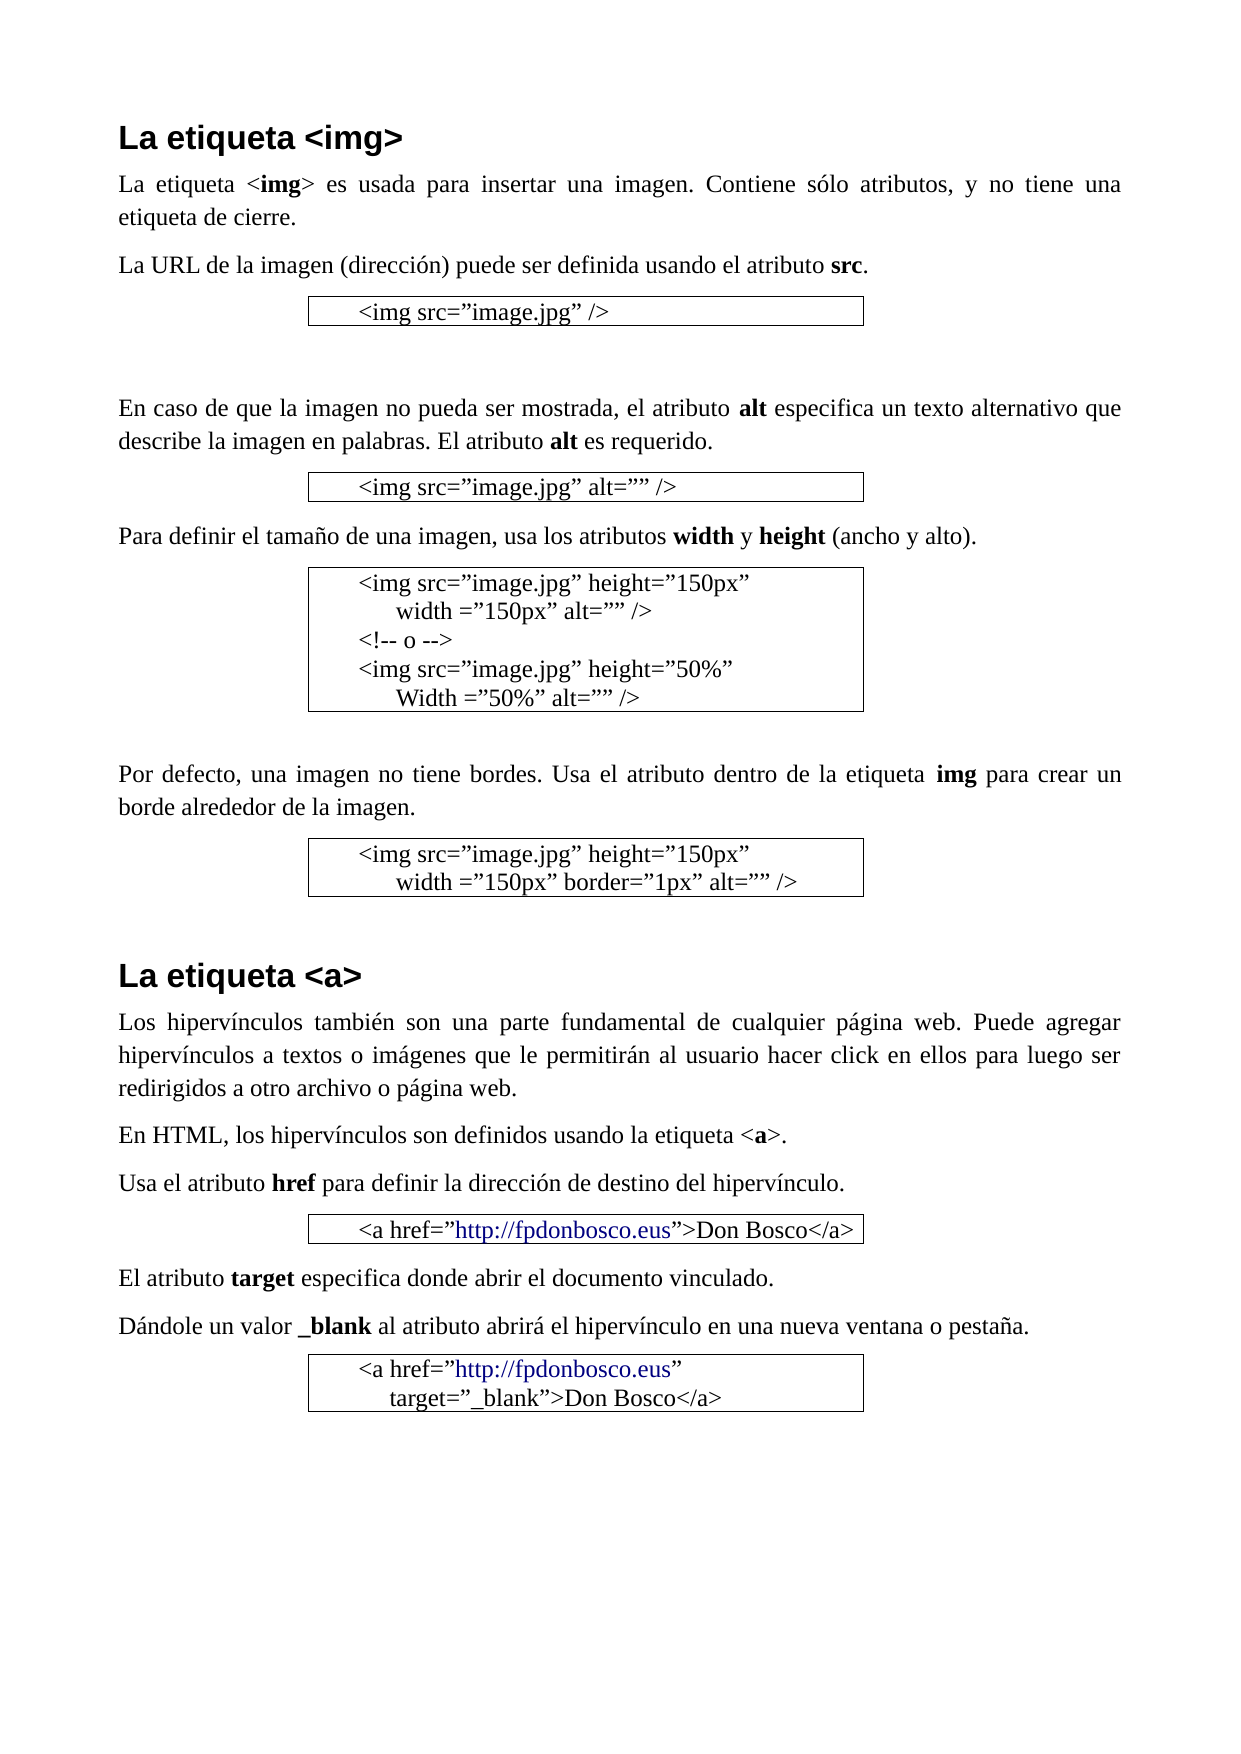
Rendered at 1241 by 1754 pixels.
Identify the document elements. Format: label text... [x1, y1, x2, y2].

text Por defecto, una imagen no tiene bordes. Usa el atributo dentro de la etiqueta img para crear un borde alrededor de la imagen. [118, 759, 1122, 821]
subtitle La etiqueta <a> [118, 956, 1122, 994]
text Para definir el tamaño de una imagen, usa los atributos width y height (ancho y alto). [118, 521, 1122, 550]
text Usa el atributo href para definir la dirección de destino del hipervínculo. [118, 1168, 1122, 1197]
text La etiqueta <img> es usada para insertar una imagen. Contiene sólo atributos, y no tiene una etiqueta de cierre. [118, 169, 1122, 231]
text En caso de que la imagen no pueda ser mostrada, el atributo alt especifica un texto alternativo que describe la imagen en palabras. El atributo alt es requerido. [118, 393, 1122, 454]
text Dándole un valor _blank al atributo abrirá el hipervínculo en una nueva ventana o pestaña. [118, 1311, 1122, 1339]
text Los hipervínculos también son una parte fundamental de cualquier página web. Puede agregar hipervínculos a textos o imágenes que le permitirán al usuario hacer click en ellos para luego ser redirigidos a otro archivo o página web. [118, 1007, 1122, 1102]
text En HTML, los hipervínculos son definidos usando la etiqueta <a>. [118, 1120, 1122, 1149]
subtitle La etiqueta <img> [118, 118, 1122, 157]
text La URL de la imagen (dirección) puede ser definida usando el atributo src. [118, 250, 1122, 279]
text El atributo target especifica donde abrir el documento vinculado. [118, 1263, 1122, 1292]
